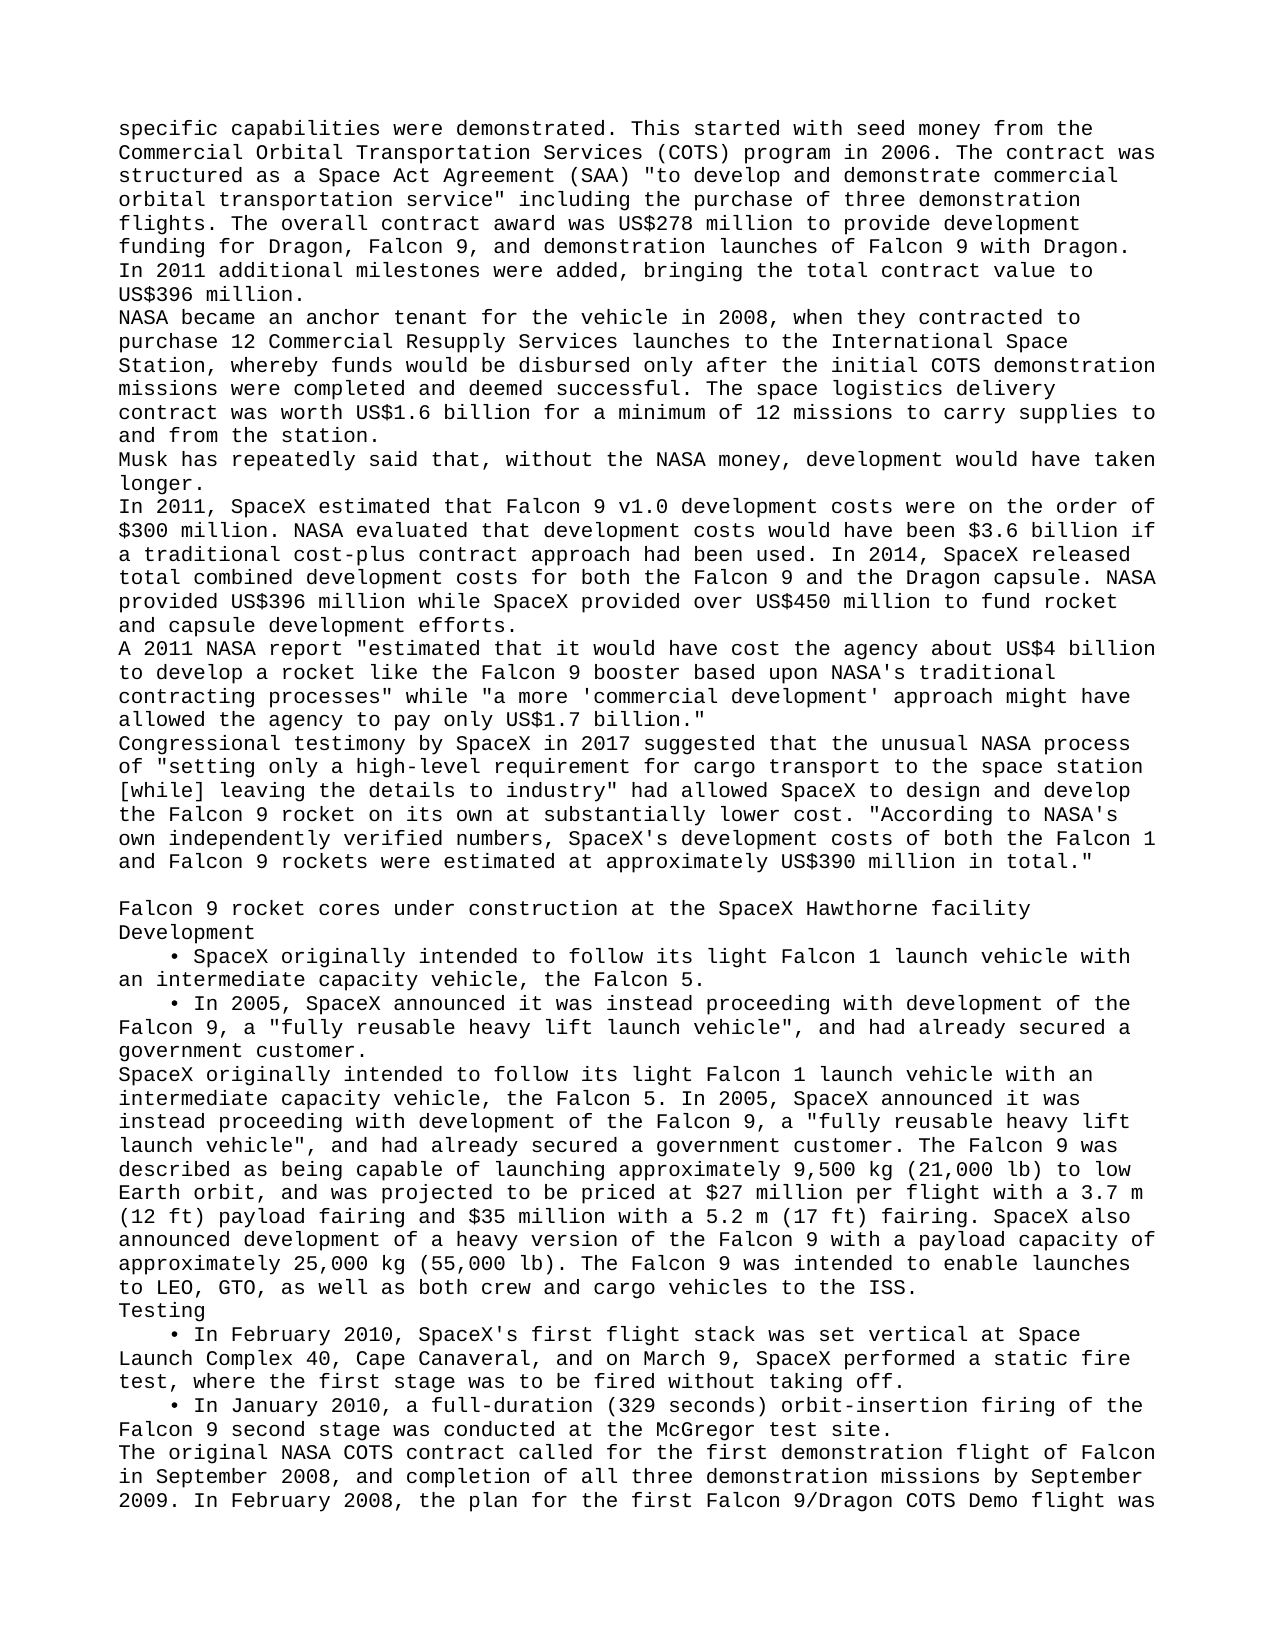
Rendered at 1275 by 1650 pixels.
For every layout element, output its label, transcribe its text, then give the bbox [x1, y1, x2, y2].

text • SpaceX originally intended to follow its light Falcon 1 launch vehicle with an intermediate capacity vehicle, the Falcon 5. [118, 946, 1157, 993]
text • In January 2010, a full-duration (329 seconds) orbit-insertion firing of the Falcon 9 second stage was conducted at the McGregor test site. [118, 1395, 1157, 1442]
text A 2011 NASA report "estimated that it would have cost the agency about US$4 billion to develop a rocket like the Falcon 9 booster based upon NASA's traditional contracting processes" while "a more 'commercial development' approach might have allowed the agency to pay only US$1.7 billion." [118, 638, 1157, 733]
text Testing [118, 1300, 1157, 1324]
text Musk has repeatedly said that, without the NASA money, development would have taken longer. [118, 449, 1157, 496]
text NASA became an anchor tenant for the vehicle in 2008, when they contracted to purchase 12 Commercial Resupply Services launches to the International Space Station, whereby funds would be disbursed only after the initial COTS demonstration missions were completed and deemed successful. The space logistics delivery contract was worth US$1.6 billion for a minimum of 12 missions to carry supplies to and from the station. [118, 307, 1157, 449]
text • In February 2010, SpaceX's first flight stack was set vertical at Space Launch Complex 40, Cape Canaveral, and on March 9, SpaceX performed a static fire test, where the first stage was to be fired without taking off. [118, 1324, 1157, 1395]
text specific capabilities were demonstrated. This started with seed money from the Commercial Orbital Transportation Services (COTS) program in 2006. The contract was structured as a Space Act Agreement (SAA) "to develop and demonstrate commercial orbital transportation service" including the purchase of three demonstration flights. The overall contract award was US$278 million to provide development funding for Dragon, Falcon 9, and demonstration launches of Falcon 9 with Dragon. In 2011 additional milestones were added, bringing the total contract value to US$396 million. [118, 118, 1157, 307]
text Development [118, 922, 1157, 946]
text Congressional testimony by SpaceX in 2017 suggested that the unusual NASA process of "setting only a high-level requirement for cargo transport to the space station [while] leaving the details to industry" had allowed SpaceX to design and develop the Falcon 9 rocket on its own at substantially lower cost. "According to NASA's own independently verified numbers, SpaceX's development costs of both the Falcon 1 and Falcon 9 rockets were estimated at approximately US$390 million in total." [118, 733, 1157, 875]
text The original NASA COTS contract called for the first demonstration flight of Falcon in September 2008, and completion of all three demonstration missions by September 2009. In February 2008, the plan for the first Falcon 9/Dragon COTS Demo flight was [118, 1442, 1157, 1513]
text In 2011, SpaceX estimated that Falcon 9 v1.0 development costs were on the order of $300 million. NASA evaluated that development costs would have been $3.6 billion if a traditional cost-plus contract approach had been used. In 2014, SpaceX released total combined development costs for both the Falcon 9 and the Dragon capsule. NASA provided US$396 million while SpaceX provided over US$450 million to fund rocket and capsule development efforts. [118, 496, 1157, 638]
text SpaceX originally intended to follow its light Falcon 1 launch vehicle with an intermediate capacity vehicle, the Falcon 5. In 2005, SpaceX announced it was instead proceeding with development of the Falcon 9, a "fully reusable heavy lift launch vehicle", and had already secured a government customer. The Falcon 9 was described as being capable of launching approximately 9,500 kg (21,000 lb) to low Earth orbit, and was projected to be priced at $27 million per flight with a 3.7 m (12 ft) payload fairing and $35 million with a 5.2 m (17 ft) fairing. SpaceX also announced development of a heavy version of the Falcon 9 with a payload capacity of approximately 25,000 kg (55,000 lb). The Falcon 9 was intended to enable launches to LEO, GTO, as well as both crew and cargo vehicles to the ISS. [118, 1064, 1157, 1300]
text • In 2005, SpaceX announced it was instead proceeding with development of the Falcon 9, a "fully reusable heavy lift launch vehicle", and had already secured a government customer. [118, 993, 1157, 1064]
text Falcon 9 rocket cores under construction at the SpaceX Hawthorne facility [118, 898, 1157, 922]
